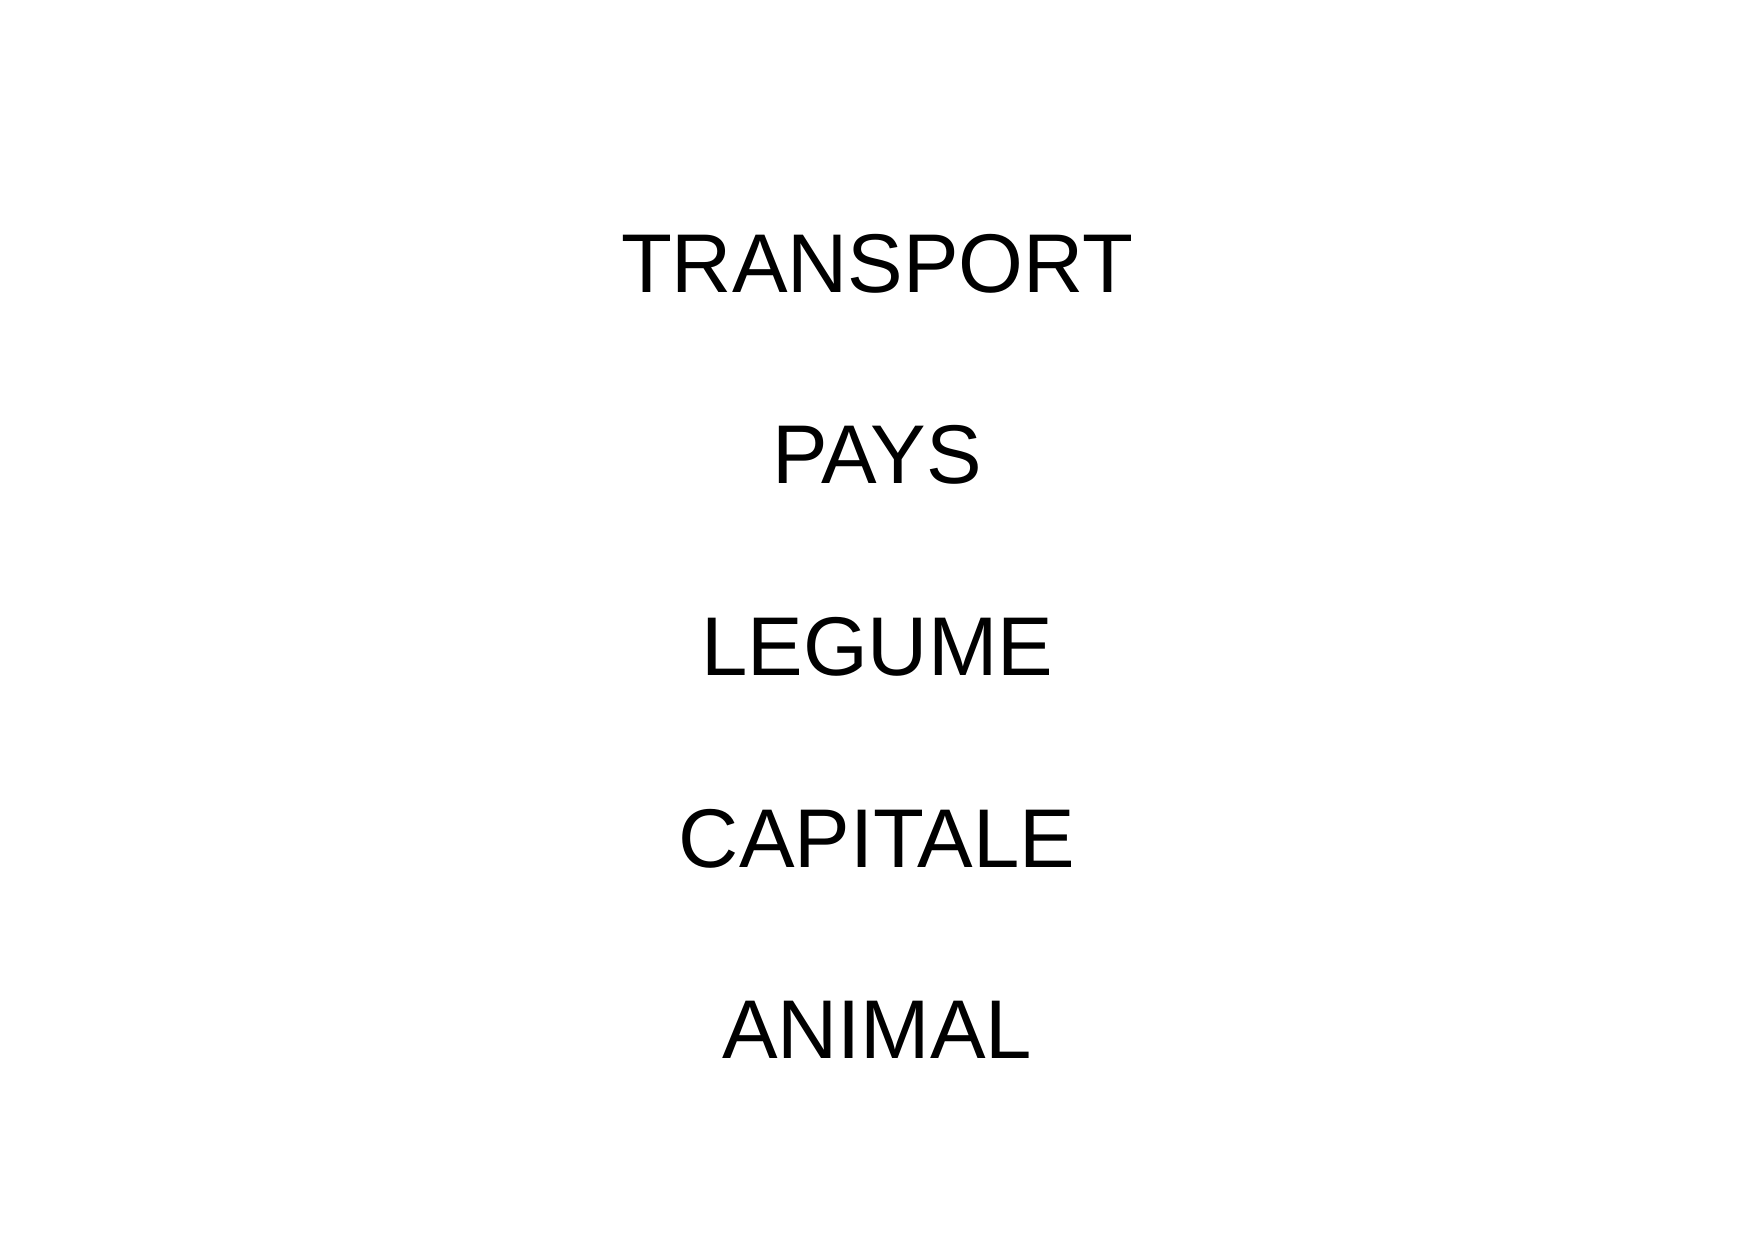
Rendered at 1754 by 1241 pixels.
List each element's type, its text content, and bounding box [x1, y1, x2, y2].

text ANIMAL [118, 981, 1636, 1076]
text LEGUME [118, 597, 1636, 693]
text CAPITALE [118, 789, 1636, 885]
text PAYS [118, 406, 1636, 501]
text TRANSPORT [118, 214, 1636, 310]
